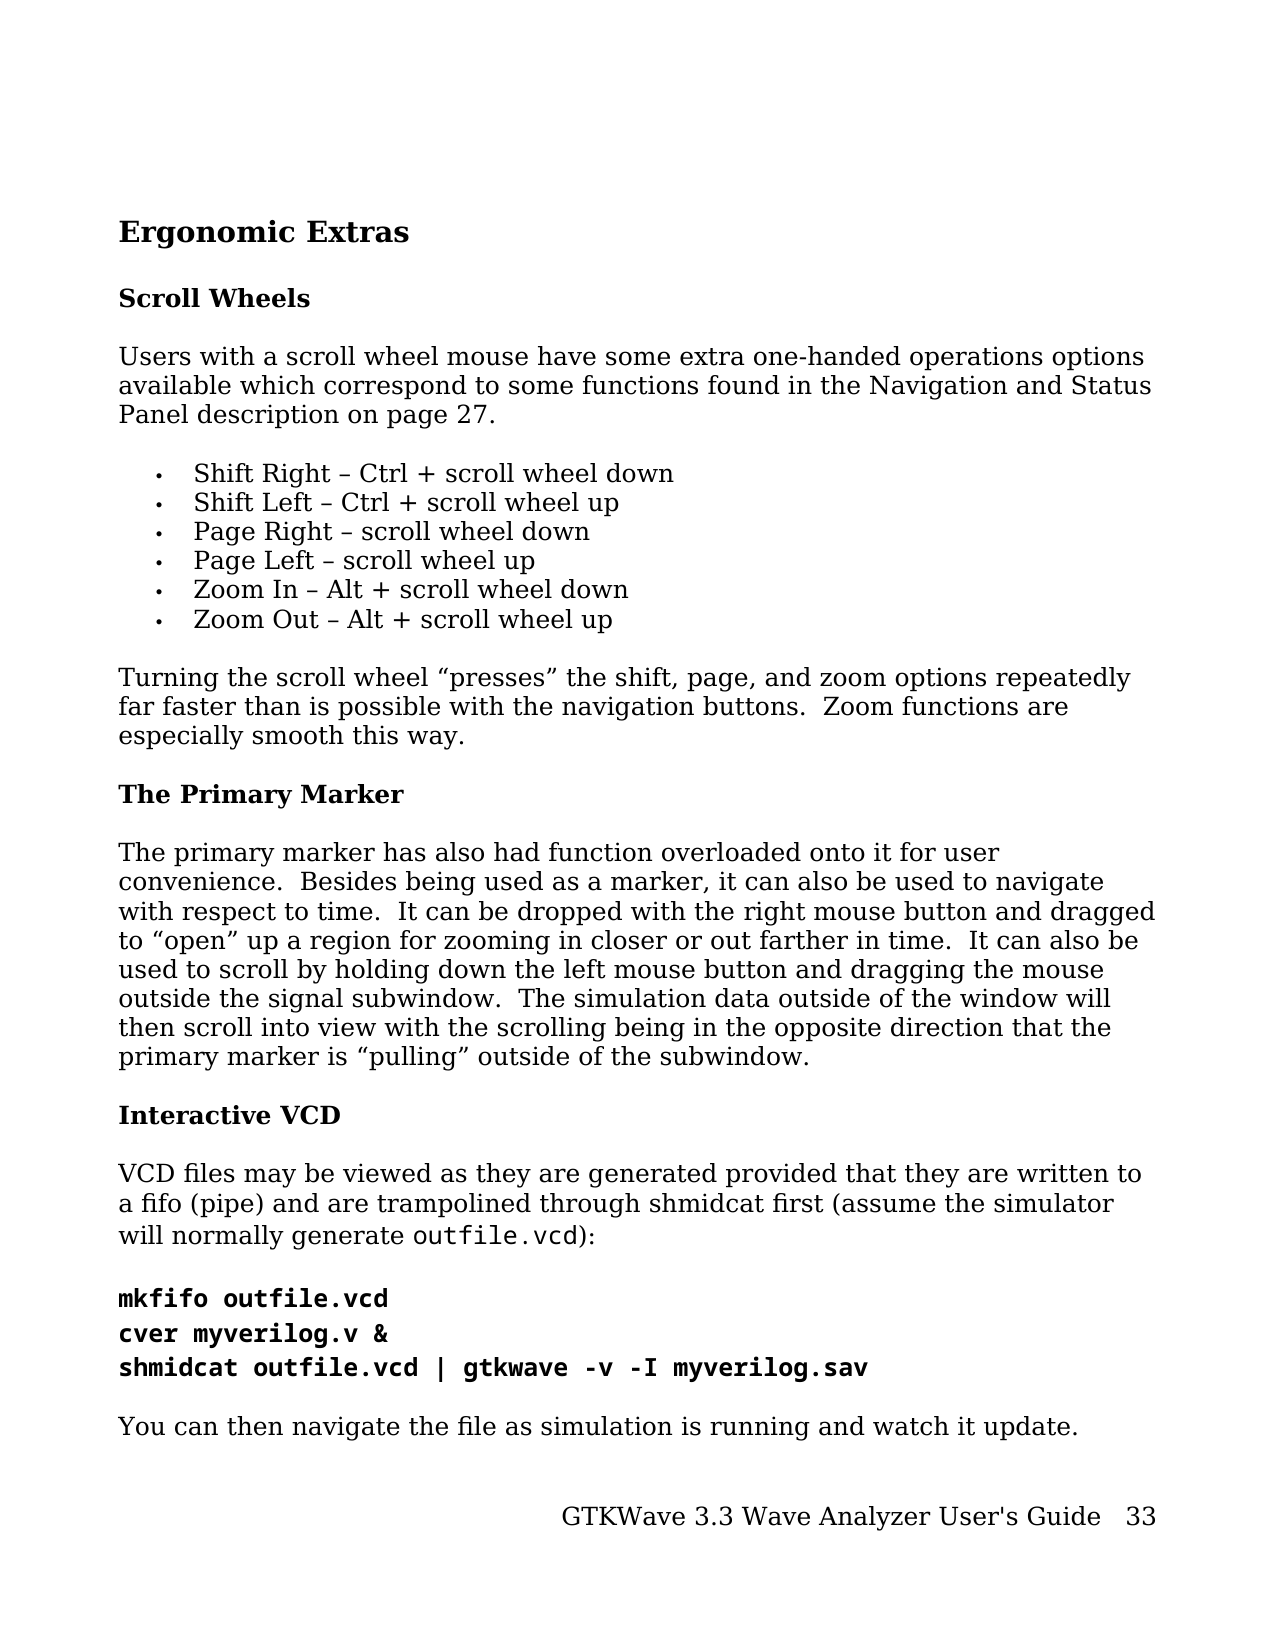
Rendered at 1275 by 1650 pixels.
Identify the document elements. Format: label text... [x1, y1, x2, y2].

list Page Right – scroll wheel down [156, 517, 1157, 546]
text Users with a scroll wheel mouse have some extra one-handed operations options available which correspond to some functions found in the Navigation and Status Panel description on page 27. [118, 342, 1157, 430]
subtitle Interactive VCD [118, 1101, 1157, 1130]
list Shift Right – Ctrl + scroll wheel down [156, 459, 1157, 488]
text You can then navigate the file as simulation is running and watch it update. [118, 1412, 1157, 1442]
list Zoom In – Alt + scroll wheel down [156, 576, 1157, 605]
text mkfifo outfile.vcd [118, 1281, 1157, 1315]
text shmidcat outfile.vcd | gtkwave -v -I myverilog.sav [118, 1349, 1157, 1383]
text Turning the scroll wheel “presses” the shift, page, and zoom options repeatedly far faster than is possible with the navigation buttons. Zoom functions are especially smooth this way. [118, 663, 1157, 751]
text cver myverilog.v & [118, 1315, 1157, 1349]
subtitle The Primary Marker [118, 780, 1157, 809]
text VCD files may be viewed as they are generated provided that they are written to a fifo (pipe) and are trampolined through shmidcat first (assume the simulator will normally generate outfile.vcd): [118, 1159, 1157, 1252]
list Zoom Out – Alt + scroll wheel up [156, 605, 1157, 634]
list Shift Left – Ctrl + scroll wheel up [156, 488, 1157, 517]
subtitle Ergonomic Extras [118, 215, 1157, 249]
list Page Left – scroll wheel up [156, 546, 1157, 576]
text The primary marker has also had function overloaded onto it for user convenience. Besides being used as a marker, it can also be used to navigate with respect to time. It can be dropped with the right mouse button and dragged to “open” up a region for zooming in closer or out farther in time. It can also be used to scroll by holding down the left mouse button and dragging the mouse outside the signal subwindow. The simulation data outside of the window will then scroll into view with the scrolling being in the opposite direction that the primary marker is “pulling” outside of the subwindow. [118, 838, 1157, 1072]
subtitle Scroll Wheels [118, 284, 1157, 313]
